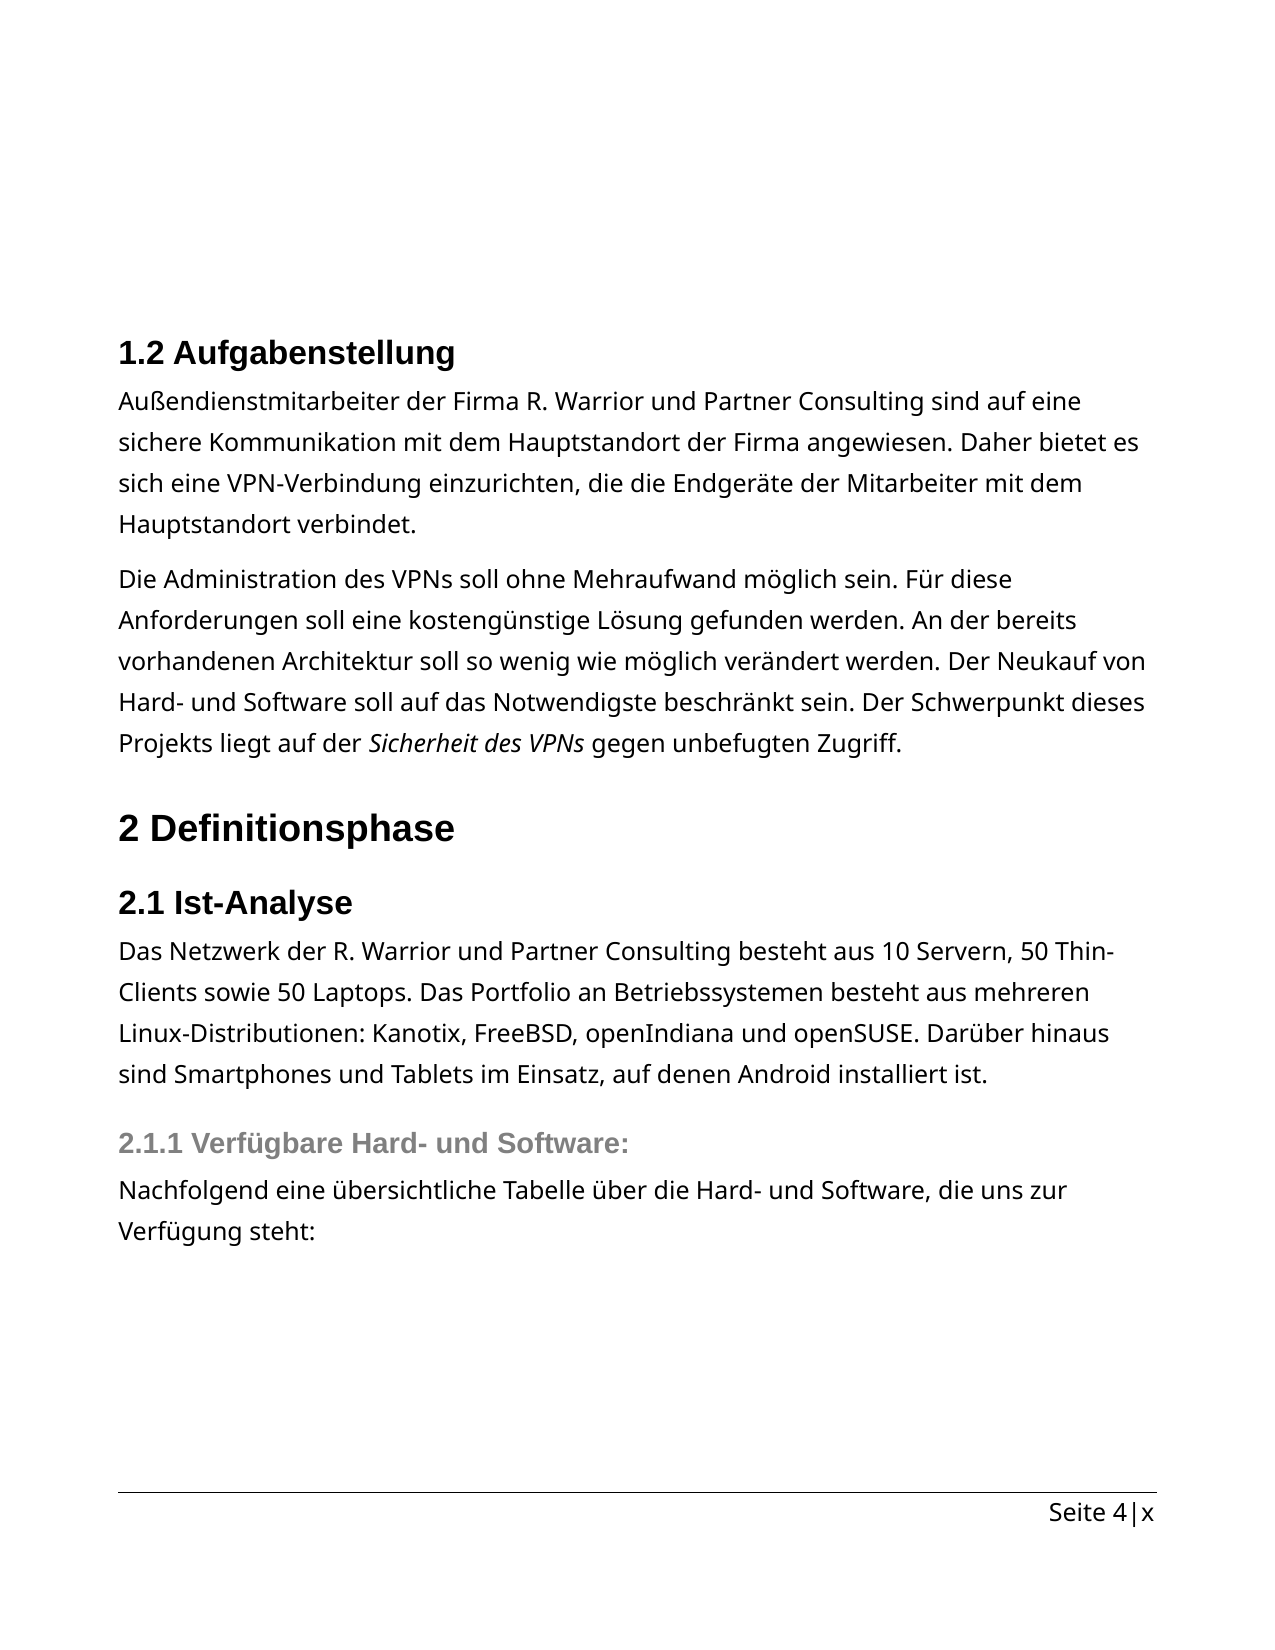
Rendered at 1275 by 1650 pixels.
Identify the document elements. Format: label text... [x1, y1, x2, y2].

text [118, 216, 1157, 291]
subtitle 2.1 Ist-Analyse [118, 883, 1157, 921]
text Nachfolgend eine übersichtliche Tabelle über die Hard- und Software, die uns zur Verfügung steht: [118, 1172, 1157, 1247]
subtitle 2.1.1 Verfügbare Hard- und Software: [118, 1126, 1157, 1160]
text Das Netzwerk der R. Warrior und Partner Consulting besteht aus 10 Servern, 50 Thin- Clients sowie 50 Laptops. Das Portfolio an Betriebssystemen besteht aus mehreren Linux-Distributionen: Kanotix, FreeBSD, openIndiana und openSUSE. Darüber hinaus sind Smartphones und Tablets im Einsatz, auf denen Android installiert ist. [118, 934, 1157, 1090]
text Die Administration des VPNs soll ohne Mehraufwand möglich sein. Für diese Anforderungen soll eine kostengünstige Lösung gefunden werden. An der bereits vorhandenen Architektur soll so wenig wie möglich verändert werden. Der Neukauf von Hard- und Software soll auf das Notwendigste beschränkt sein. Der Schwerpunkt dieses Projekts liegt auf der Sicherheit des VPNs gegen unbefugten Zugriff. [118, 562, 1157, 759]
subtitle 1.2 Aufgabenstellung [118, 333, 1157, 371]
text Außendienstmitarbeiter der Firma R. Warrior und Partner Consulting sind auf eine sichere Kommunikation mit dem Hauptstandort der Firma angewiesen. Daher bietet es sich eine VPN-Verbindung einzurichten, die die Endgeräte der Mitarbeiter mit dem Hauptstandort verbindet. [118, 384, 1157, 541]
subtitle 2 Definitionsphase [118, 806, 1157, 849]
